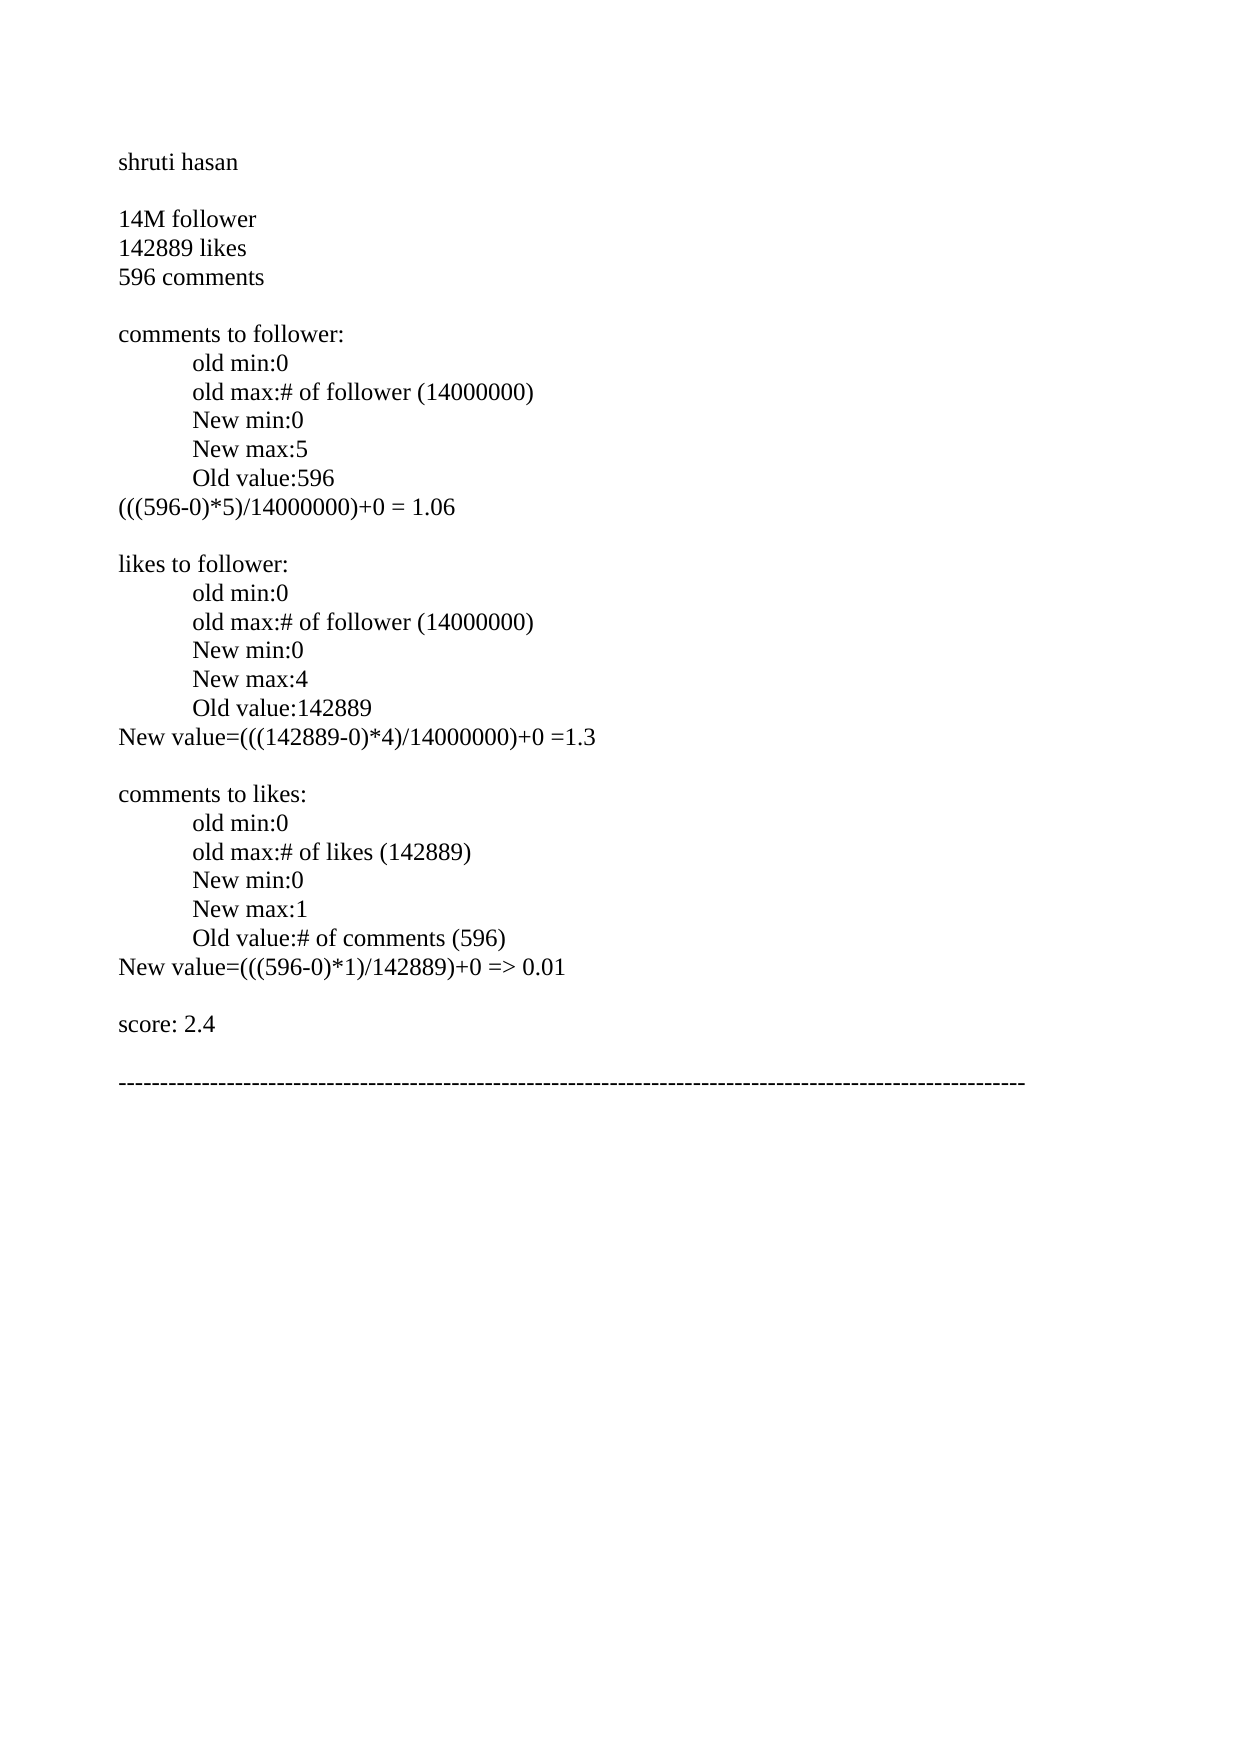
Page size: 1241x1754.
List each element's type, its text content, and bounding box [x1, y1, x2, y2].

text New max:4 [118, 664, 1122, 693]
text shruti hasan [118, 147, 1122, 176]
text New max:5 [118, 434, 1122, 463]
text 142889 likes [118, 233, 1122, 262]
text old min:0 [118, 578, 1122, 607]
text New value=(((596-0)*1)/142889)+0 => 0.01 [118, 952, 1122, 981]
text (((596-0)*5)/14000000)+0 = 1.06 [118, 492, 1122, 521]
text Old value:142889 [118, 693, 1122, 722]
text comments to follower: [118, 319, 1122, 348]
text old max:# of follower (14000000) [118, 607, 1122, 636]
text old max:# of follower (14000000) [118, 377, 1122, 406]
text New min:0 [118, 866, 1122, 894]
text New min:0 [118, 406, 1122, 434]
text old min:0 [118, 808, 1122, 837]
text New max:1 [118, 894, 1122, 923]
text old min:0 [118, 348, 1122, 377]
text 14M follower [118, 204, 1122, 233]
text New value=(((142889-0)*4)/14000000)+0 =1.3 [118, 722, 1122, 751]
text likes to follower: [118, 549, 1122, 578]
text score: 2.4 [118, 1009, 1122, 1038]
text New min:0 [118, 636, 1122, 664]
text 596 comments [118, 262, 1122, 291]
text Old value:# of comments (596) [118, 923, 1122, 952]
text comments to likes: [118, 779, 1122, 808]
text Old value:596 [118, 463, 1122, 492]
text ------------------------------------------------------------------------------------------------------------- [118, 1067, 1122, 1096]
text old max:# of likes (142889) [118, 837, 1122, 866]
